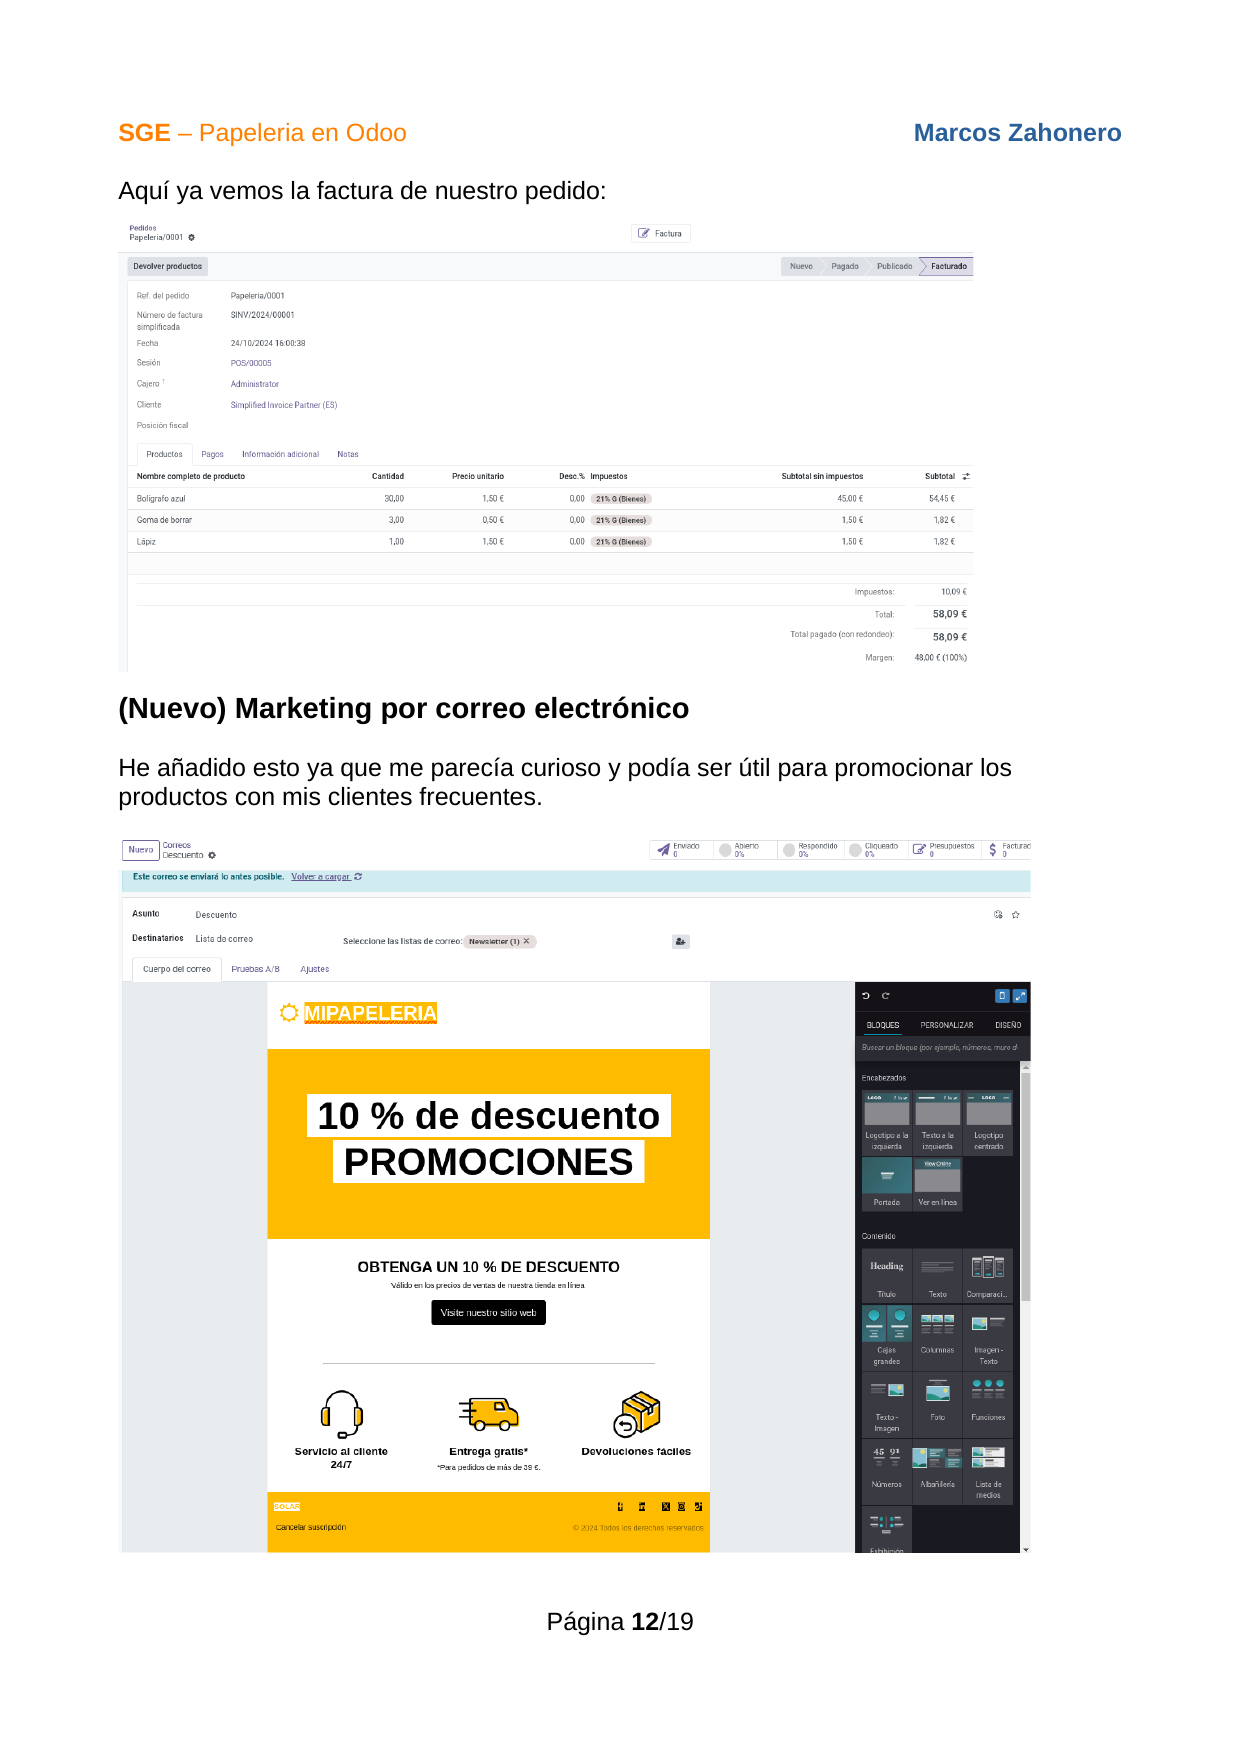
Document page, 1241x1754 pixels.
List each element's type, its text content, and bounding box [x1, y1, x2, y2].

picture [118, 839, 1031, 1553]
picture [118, 223, 974, 672]
text Aquí ya vemos la factura de nuestro pedido: [118, 176, 1122, 205]
subtitle (Nuevo) Marketing por correo electrónico [118, 691, 1122, 724]
text He añadido esto ya que me parecía curioso y podía ser útil para promocionar los productos con mis clientes frecuentes. [118, 753, 1122, 811]
